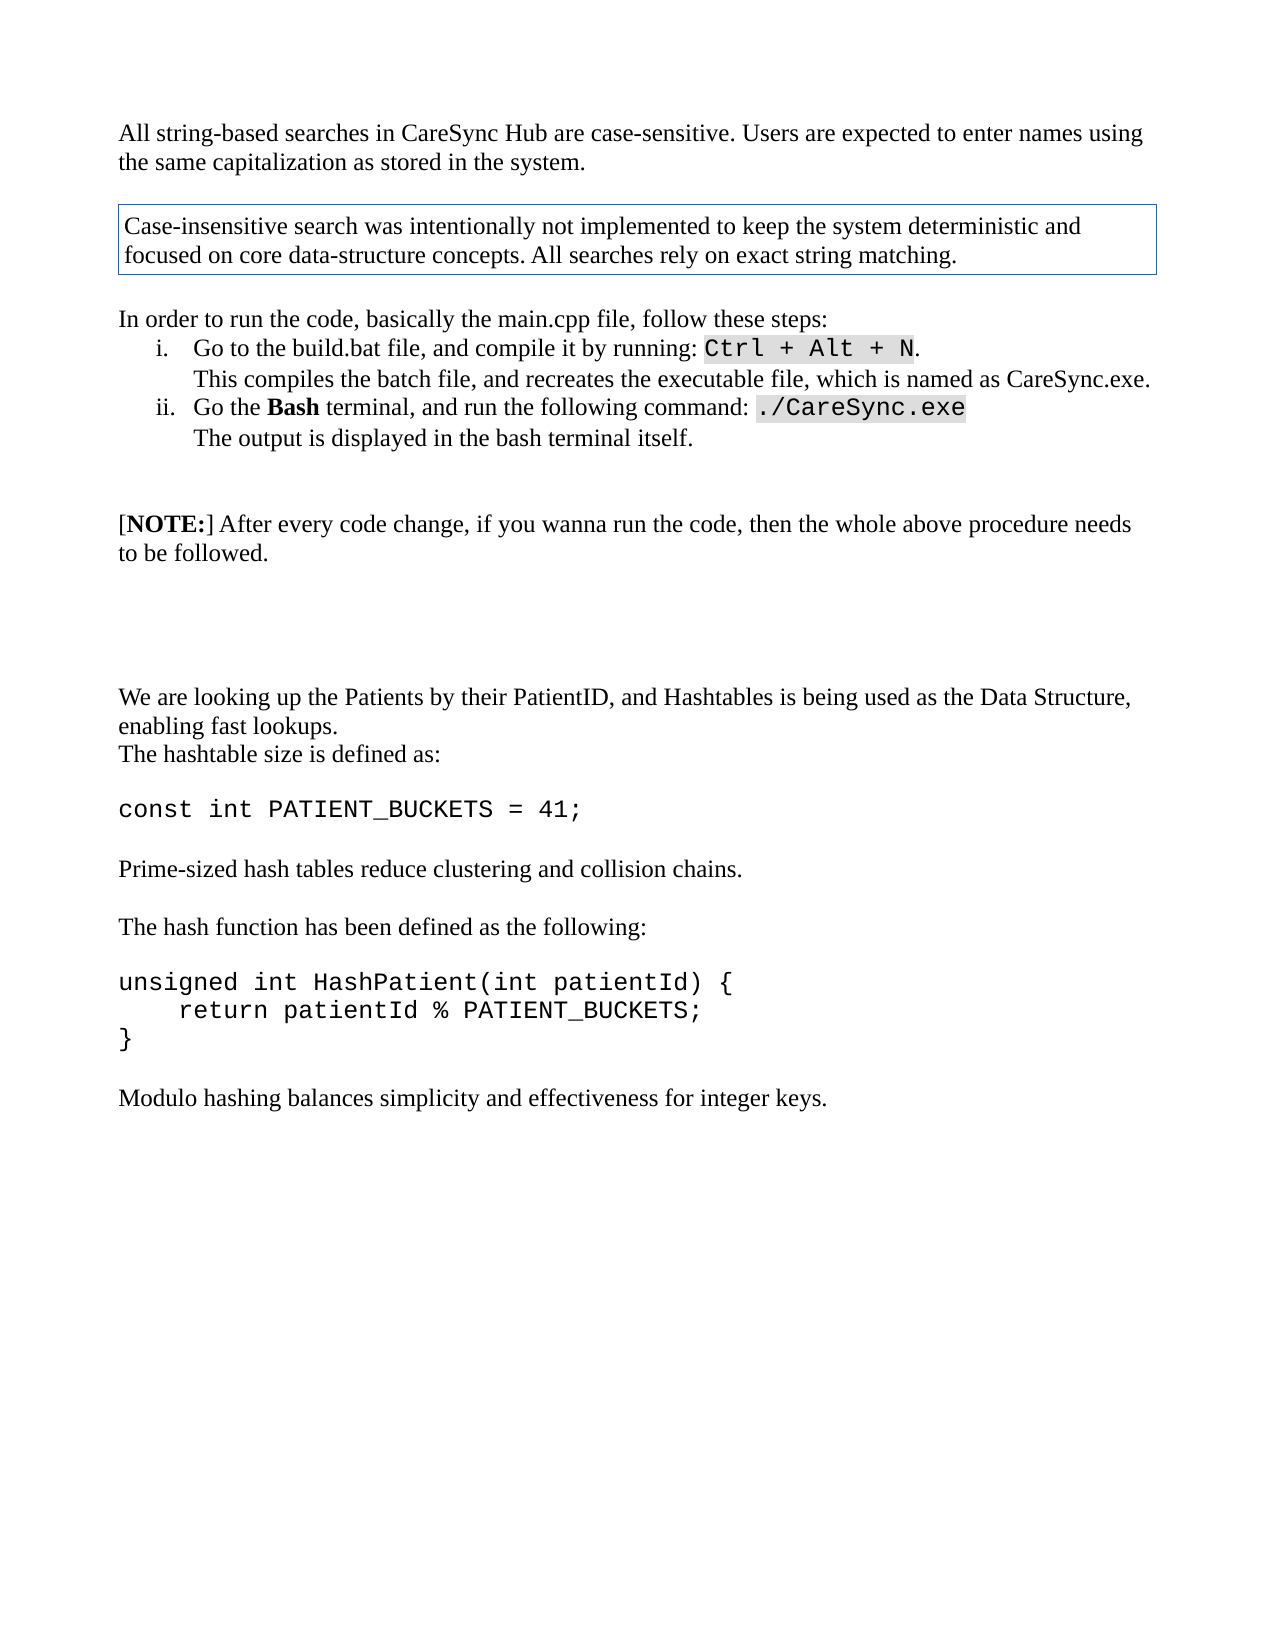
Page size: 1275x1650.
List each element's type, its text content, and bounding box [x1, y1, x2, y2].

text } [118, 1026, 1157, 1054]
text Modulo hashing balances simplicity and effectiveness for integer keys. [118, 1083, 1157, 1112]
table_header Case-insensitive search was intentionally not implemented to keep the system deterministic and focused on core data-structure concepts. All searches rely on exact string matching. [119, 205, 1156, 274]
text Prime-sized hash tables reduce clustering and collision chains. [118, 854, 1157, 883]
text const int PATIENT_BUCKETS = 41; [118, 797, 1157, 825]
text In order to run the code, basically the main.cpp file, follow these steps: [118, 304, 1157, 333]
text return patientId % PATIENT_BUCKETS; [118, 997, 1157, 1026]
text [NOTE:] After every code change, if you wanna run the code, then the whole above procedure needs to be followed. [118, 509, 1157, 567]
text We are looking up the Patients by their PatientID, and Hashtables is being used as the Data Structure, enabling fast lookups. [118, 682, 1157, 739]
text The hashtable size is defined as: [118, 739, 1157, 768]
text unsigned int HashPatient(int patientId) { [118, 969, 1157, 997]
list Go the Bash terminal, and run the following command: ./CareSync.exe The output is displayed in the bash terminal itself. [156, 392, 1157, 452]
text The hash function has been defined as the following: [118, 912, 1157, 940]
list Go to the build.bat file, and compile it by running: Ctrl + Alt + N. This compiles the batch file, and recreates the executable file, which is named as CareSync.exe. [156, 333, 1157, 392]
text All string-based searches in CareSync Hub are case-sensitive. Users are expected to enter names using the same capitalization as stored in the system. [118, 118, 1157, 176]
